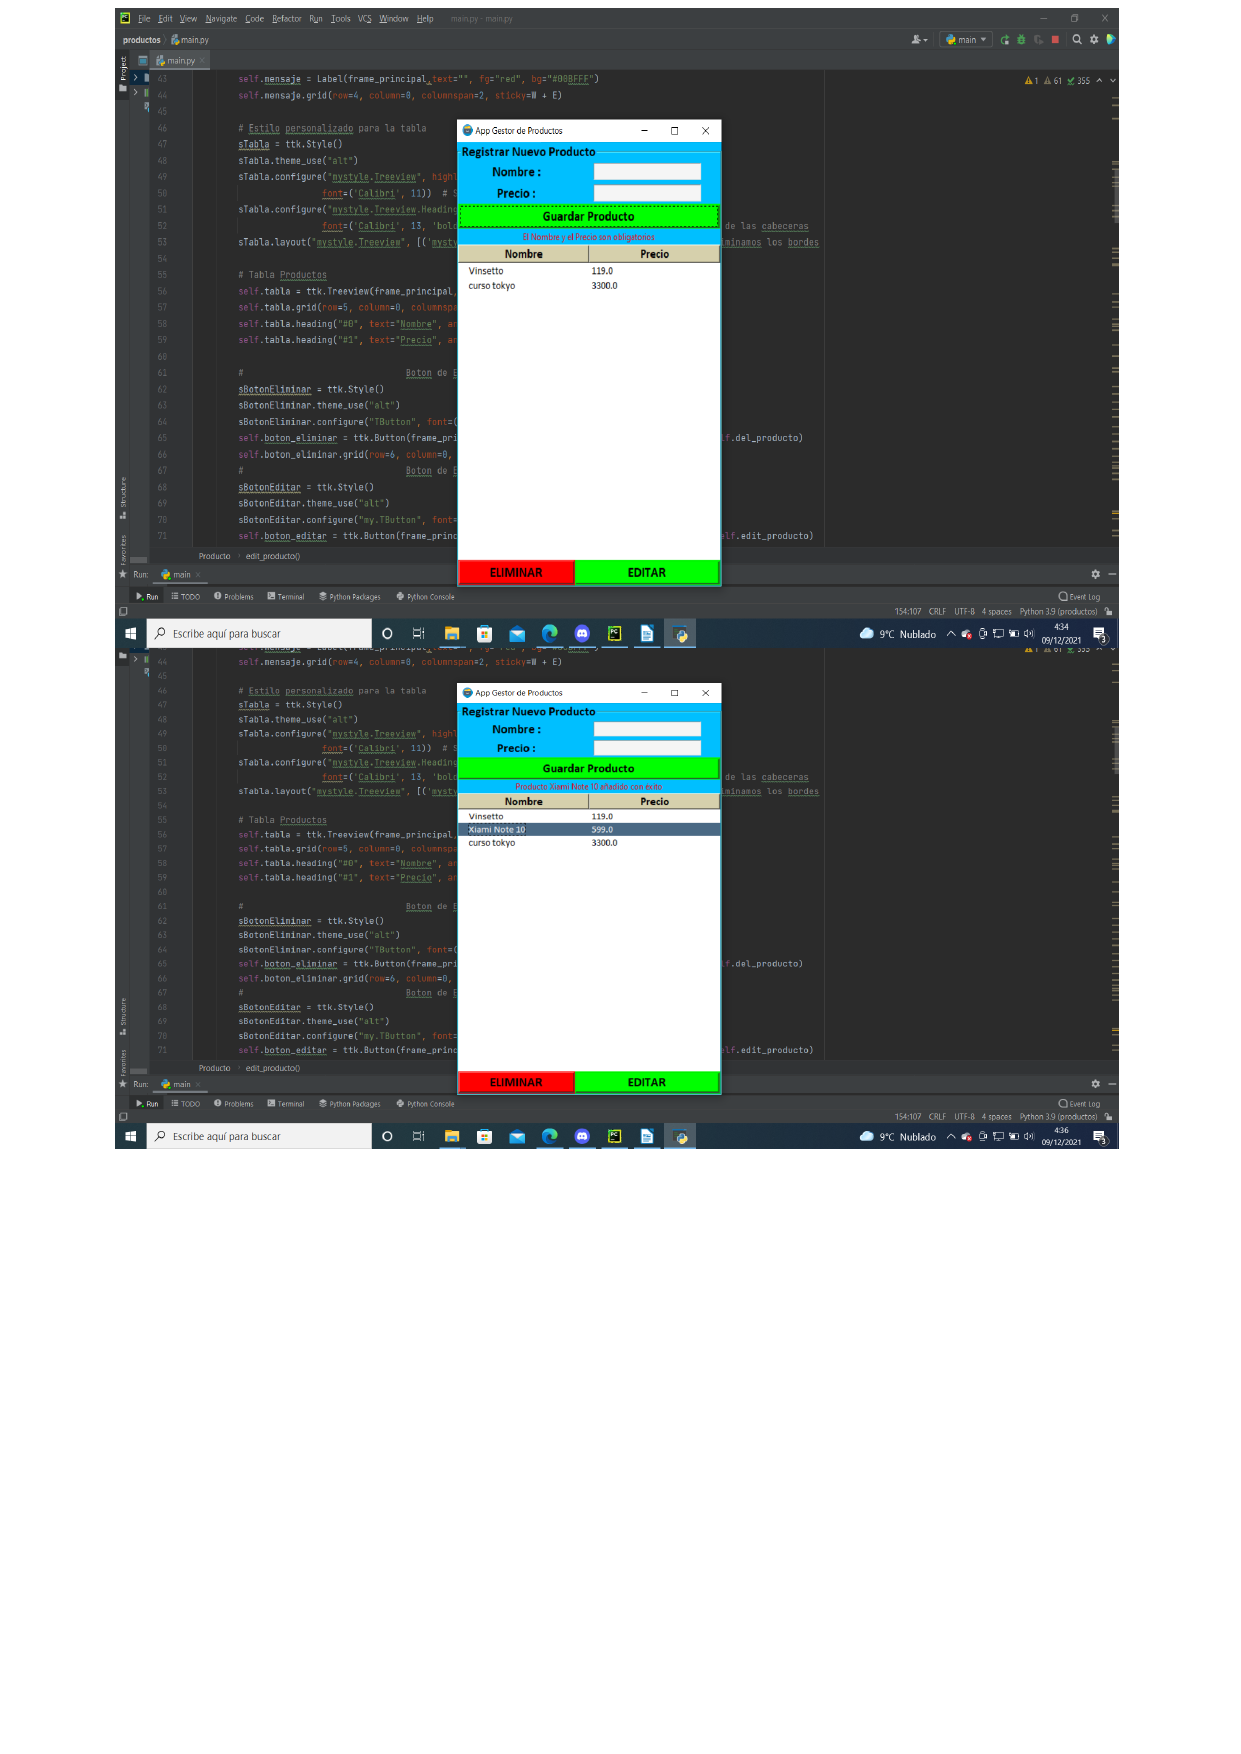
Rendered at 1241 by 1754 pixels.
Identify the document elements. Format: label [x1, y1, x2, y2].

picture [115, 8, 1119, 1149]
